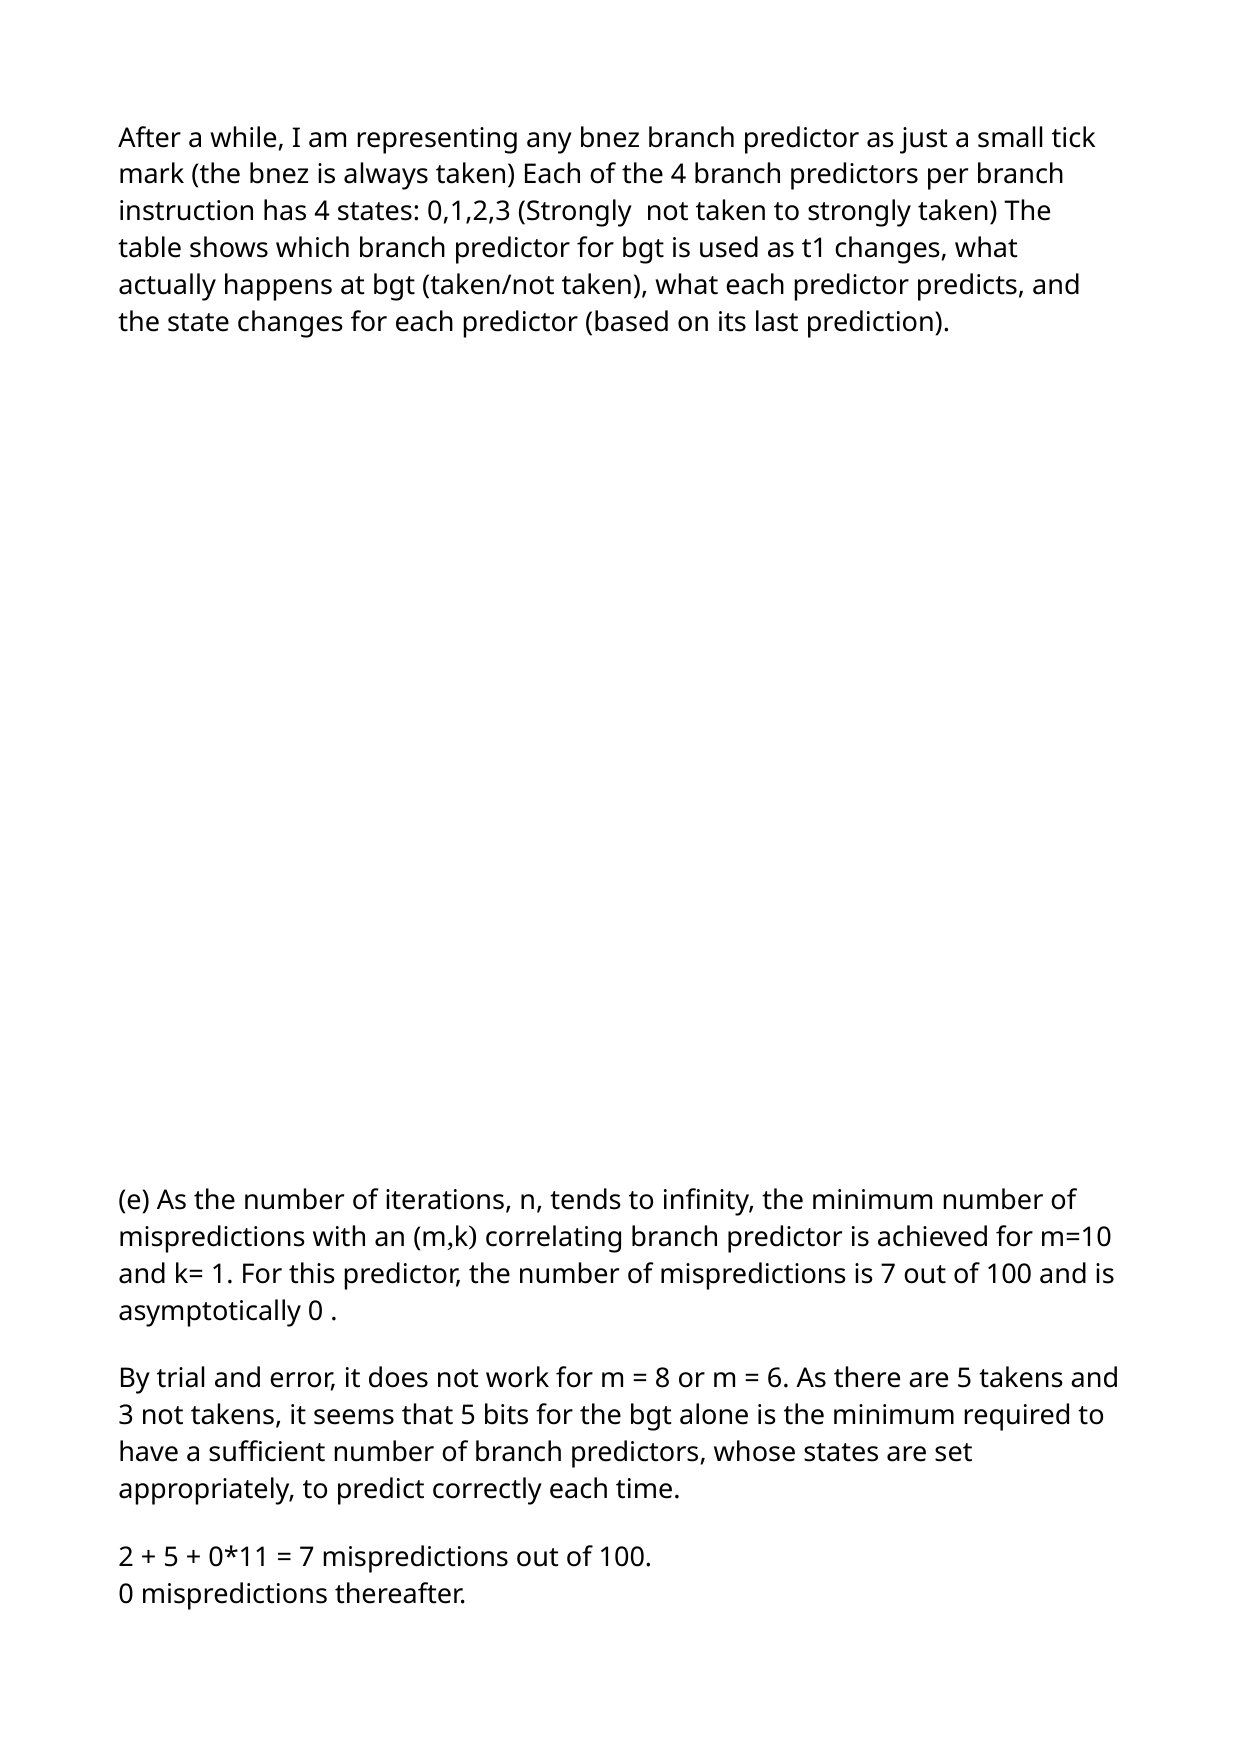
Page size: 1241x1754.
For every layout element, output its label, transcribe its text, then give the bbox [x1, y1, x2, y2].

text (e) As the number of iterations, n, tends to infinity, the minimum number of mispredictions with an (m,k) correlating branch predictor is achieved for m=10 and k= 1. For this predictor, the number of mispredictions is 7 out of 100 and is asymptotically 0 . [118, 1180, 1122, 1328]
text By trial and error, it does not work for m = 8 or m = 6. As there are 5 takens and 3 not takens, it seems that 5 bits for the bgt alone is the minimum required to have a sufficient number of branch predictors, whose states are set appropriately, to predict correctly each time. [118, 1359, 1122, 1506]
text 0 mispredictions thereafter. [118, 1574, 1122, 1611]
text 2 + 5 + 0*11 = 7 mispredictions out of 100. [118, 1538, 1122, 1574]
text After a while, I am representing any bnez branch predictor as just a small tick mark (the bnez is always taken) Each of the 4 branch predictors per branch instruction has 4 states: 0,1,2,3 (Strongly not taken to strongly taken) The table shows which branch predictor for bgt is used as t1 changes, what actually happens at bgt (taken/not taken), what each predictor predicts, and the state changes for each predictor (based on its last prediction). [118, 118, 1122, 339]
